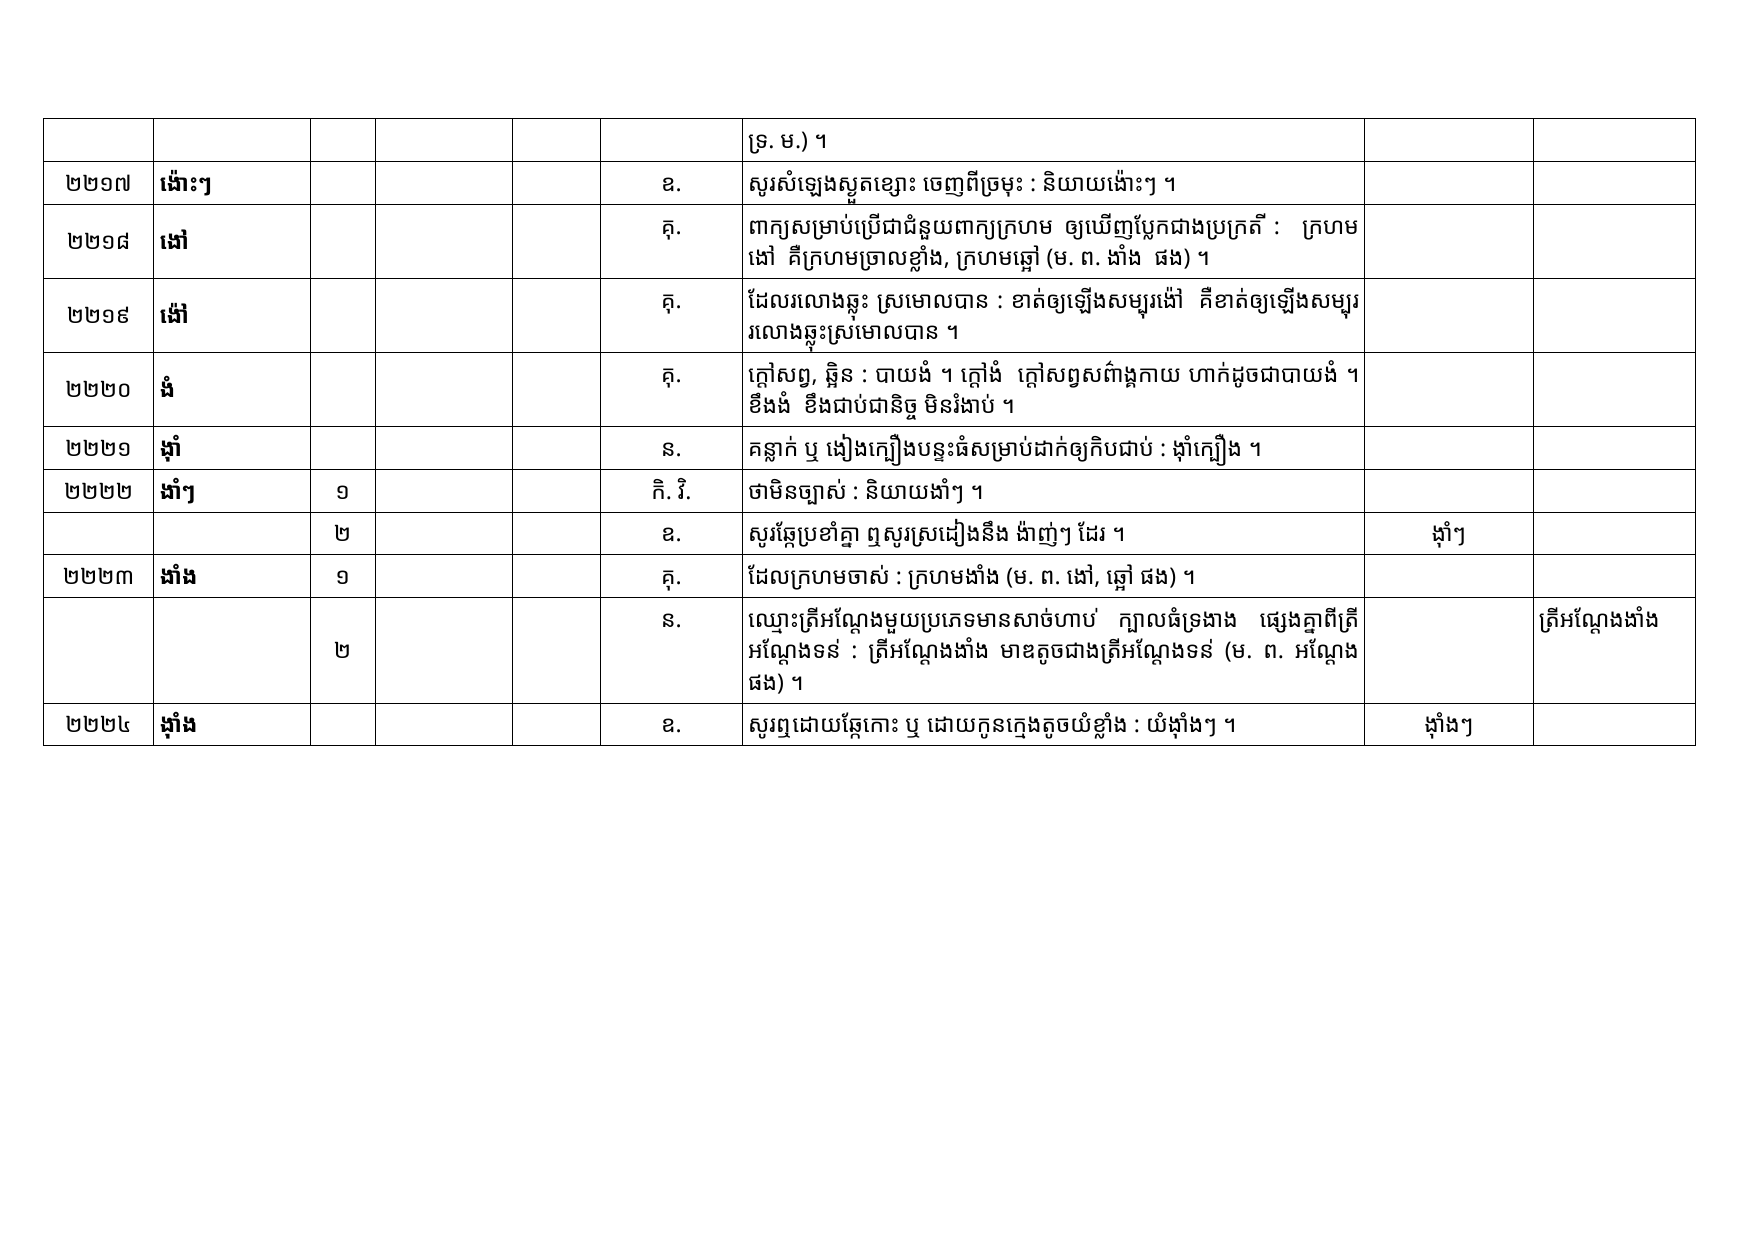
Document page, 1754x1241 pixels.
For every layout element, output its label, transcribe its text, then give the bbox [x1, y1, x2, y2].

table_cell [154, 119, 310, 161]
table_cell [513, 205, 600, 278]
table_cell សូរ​ឆ្កែ​ប្រខាំ​គ្នា ឮ​សូរ​ស្រដៀង​នឹង ង៉ាញ់​ៗ ដែរ ។ [743, 513, 1364, 554]
table_cell សូរ​សំឡេង​ស្ងួត​ខ្សោះ ចេញ​ពី​ច្រមុះ : និយាយ​ង៉ោះ​ៗ ។ [743, 162, 1364, 204]
table_cell [1365, 598, 1533, 702]
table_cell [376, 279, 512, 352]
table_cell [376, 119, 512, 161]
table_cell [513, 598, 600, 702]
table_cell ដែល​ក្រហម​ចាស់ : ក្រហម​ងាំង (ម. ព. ងៅ, ឆ្អៅ ផង) ។ [743, 555, 1364, 597]
table_cell ង៉ាំ [154, 427, 310, 469]
table_cell ឧ. [601, 704, 742, 745]
table_cell ទ្រ. ម.) ។ [743, 119, 1364, 161]
table_cell ក្ដៅ​សព្វ, ឆ្អិន : បាយ​ងំ ។ ក្ដៅ​ងំ ក្ដៅ​សព្វ​សព៌ាង្គកាយ ហាក់​ដូច​ជា​បាយ​ងំ ។ ខឹង​ងំ ខឹង​ជាប់​ជា​និច្ច មិន​រំងាប់ ។ [743, 353, 1364, 426]
table_cell ពាក្យ​សម្រាប់​ប្រើ​ជា​ជំនួយ​ពាក្យ​ក្រហម ឲ្យ​ឃើញ​ប្លែក​ជាង​ប្រក្រតី : ក្រហម​ងៅ គឺ​ក្រហម​ច្រាល​ខ្លាំង, ក្រហម​ឆ្អៅ (ម. ព. ងាំង ផង) ។ [743, 205, 1364, 278]
table_cell ២២១៩ [44, 279, 153, 352]
table_cell [513, 162, 600, 204]
table_cell ងាំង [154, 555, 310, 597]
table_cell ២២២២ [44, 470, 153, 512]
table_cell គុ. [601, 353, 742, 426]
table_cell ឧ. [601, 513, 742, 554]
table_cell [513, 704, 600, 745]
table_cell សូរ​ឮ​ដោយ​ឆ្កែ​កោះ ឬ ដោយ​កូន​ក្មេង​តូច​យំ​ខ្លាំង : យំ​ង៉ាំង​ៗ ។ [743, 704, 1364, 745]
table_cell [513, 513, 600, 554]
table_cell ឈ្មោះ​ត្រី​អណ្ដែង​មួយ​ប្រភេទ​មាន​សាច់​ហាប់ ក្បាល​ធំ​ទ្រងាង​ ផ្សេង​គ្នា​ពី​ត្រី​អណ្ដែង​ទន់ : ត្រី​អណ្ដែង​ងាំង មាឌ​តូច​ជាង​ត្រី​អណ្ដែង​ទន់ (ម. ព. អណ្ដែង ផង) ។ [743, 598, 1364, 702]
table_cell [376, 427, 512, 469]
table_cell [154, 598, 310, 702]
table_cell គុ. [601, 279, 742, 352]
table_cell ង៉ៅ [154, 279, 310, 352]
table_cell [376, 704, 512, 745]
table_cell [311, 427, 375, 469]
table_cell [376, 353, 512, 426]
table_cell [44, 598, 153, 702]
table_cell ង៉ាំង​ៗ [1365, 704, 1533, 745]
table_cell [1365, 427, 1533, 469]
table_cell ដែល​រលោង​ឆ្លុះ ស្រមោល​បាន : ខាត់​ឲ្យ​ឡើង​សម្បុរ​ង៉ៅ គឺ​ខាត់​ឲ្យ​ឡើង​សម្បុរ​រលោង​ឆ្លុះ​ស្រមោល​បាន ។ [743, 279, 1364, 352]
table_cell [44, 119, 153, 161]
table_cell ង៉ោះ​ៗ [154, 162, 310, 204]
table_cell ២២២១ [44, 427, 153, 469]
table_cell [311, 119, 375, 161]
table_cell [311, 704, 375, 745]
table_cell [1365, 555, 1533, 597]
table_cell [1534, 353, 1695, 426]
table_cell [376, 205, 512, 278]
table_cell [376, 162, 512, 204]
table_cell ងាំ​ៗ [154, 470, 310, 512]
table_cell ២២២០ [44, 353, 153, 426]
table_cell [1534, 205, 1695, 278]
table_cell [376, 555, 512, 597]
table_cell ២២២៤ [44, 704, 153, 745]
table_cell គុ. [601, 205, 742, 278]
table_cell ន. [601, 598, 742, 702]
table_cell [513, 119, 600, 161]
table_cell ២ [311, 598, 375, 702]
table_cell ២ [311, 513, 375, 554]
table_cell [513, 427, 600, 469]
table_cell ២២២៣ [44, 555, 153, 597]
table_cell [44, 513, 153, 554]
table_cell ១ [311, 470, 375, 512]
table_cell [376, 470, 512, 512]
table_cell [601, 119, 742, 161]
table_cell [1534, 279, 1695, 352]
table_cell [311, 279, 375, 352]
table_cell ឧ. [601, 162, 742, 204]
table_cell [311, 205, 375, 278]
table_cell [1534, 513, 1695, 554]
table_cell [1534, 470, 1695, 512]
table_cell ២២១៨ [44, 205, 153, 278]
table_cell គន្លាក់ ឬ ងៀង​ក្បឿង​បន្ទះ​ធំ​សម្រាប់​ដាក់​ឲ្យ​កិប​ជាប់ : ង៉ាំ​ក្បឿង ។ [743, 427, 1364, 469]
table_cell ងំ [154, 353, 310, 426]
table_cell [1534, 162, 1695, 204]
table_cell ២២១៧ [44, 162, 153, 204]
table_cell [311, 162, 375, 204]
table_cell ងៅ [154, 205, 310, 278]
table_cell ១ [311, 555, 375, 597]
table_cell [1534, 119, 1695, 161]
table_cell [513, 555, 600, 597]
table_cell [376, 598, 512, 702]
table_cell [1365, 279, 1533, 352]
table_cell [154, 513, 310, 554]
table_cell កិ. វិ. [601, 470, 742, 512]
table_cell [311, 353, 375, 426]
table_cell [1365, 205, 1533, 278]
table_cell [1365, 470, 1533, 512]
table_cell ន. [601, 427, 742, 469]
table_cell [376, 513, 512, 554]
table_cell [1534, 427, 1695, 469]
table_cell [1534, 555, 1695, 597]
table_cell [513, 353, 600, 426]
table_cell ត្រី​អណ្ដែង​ងាំង [1534, 598, 1695, 702]
table_cell [1365, 353, 1533, 426]
table_cell គុ. [601, 555, 742, 597]
table_cell [1365, 162, 1533, 204]
table_cell ថា​មិន​ច្បាស់ : និយាយ​ងាំ​ៗ ។ [743, 470, 1364, 512]
table_cell [513, 470, 600, 512]
table_cell [513, 279, 600, 352]
table_cell [1365, 119, 1533, 161]
table_cell [1534, 704, 1695, 745]
table_cell ង៉ាំ​ៗ [1365, 513, 1533, 554]
table_cell ង៉ាំង [154, 704, 310, 745]
